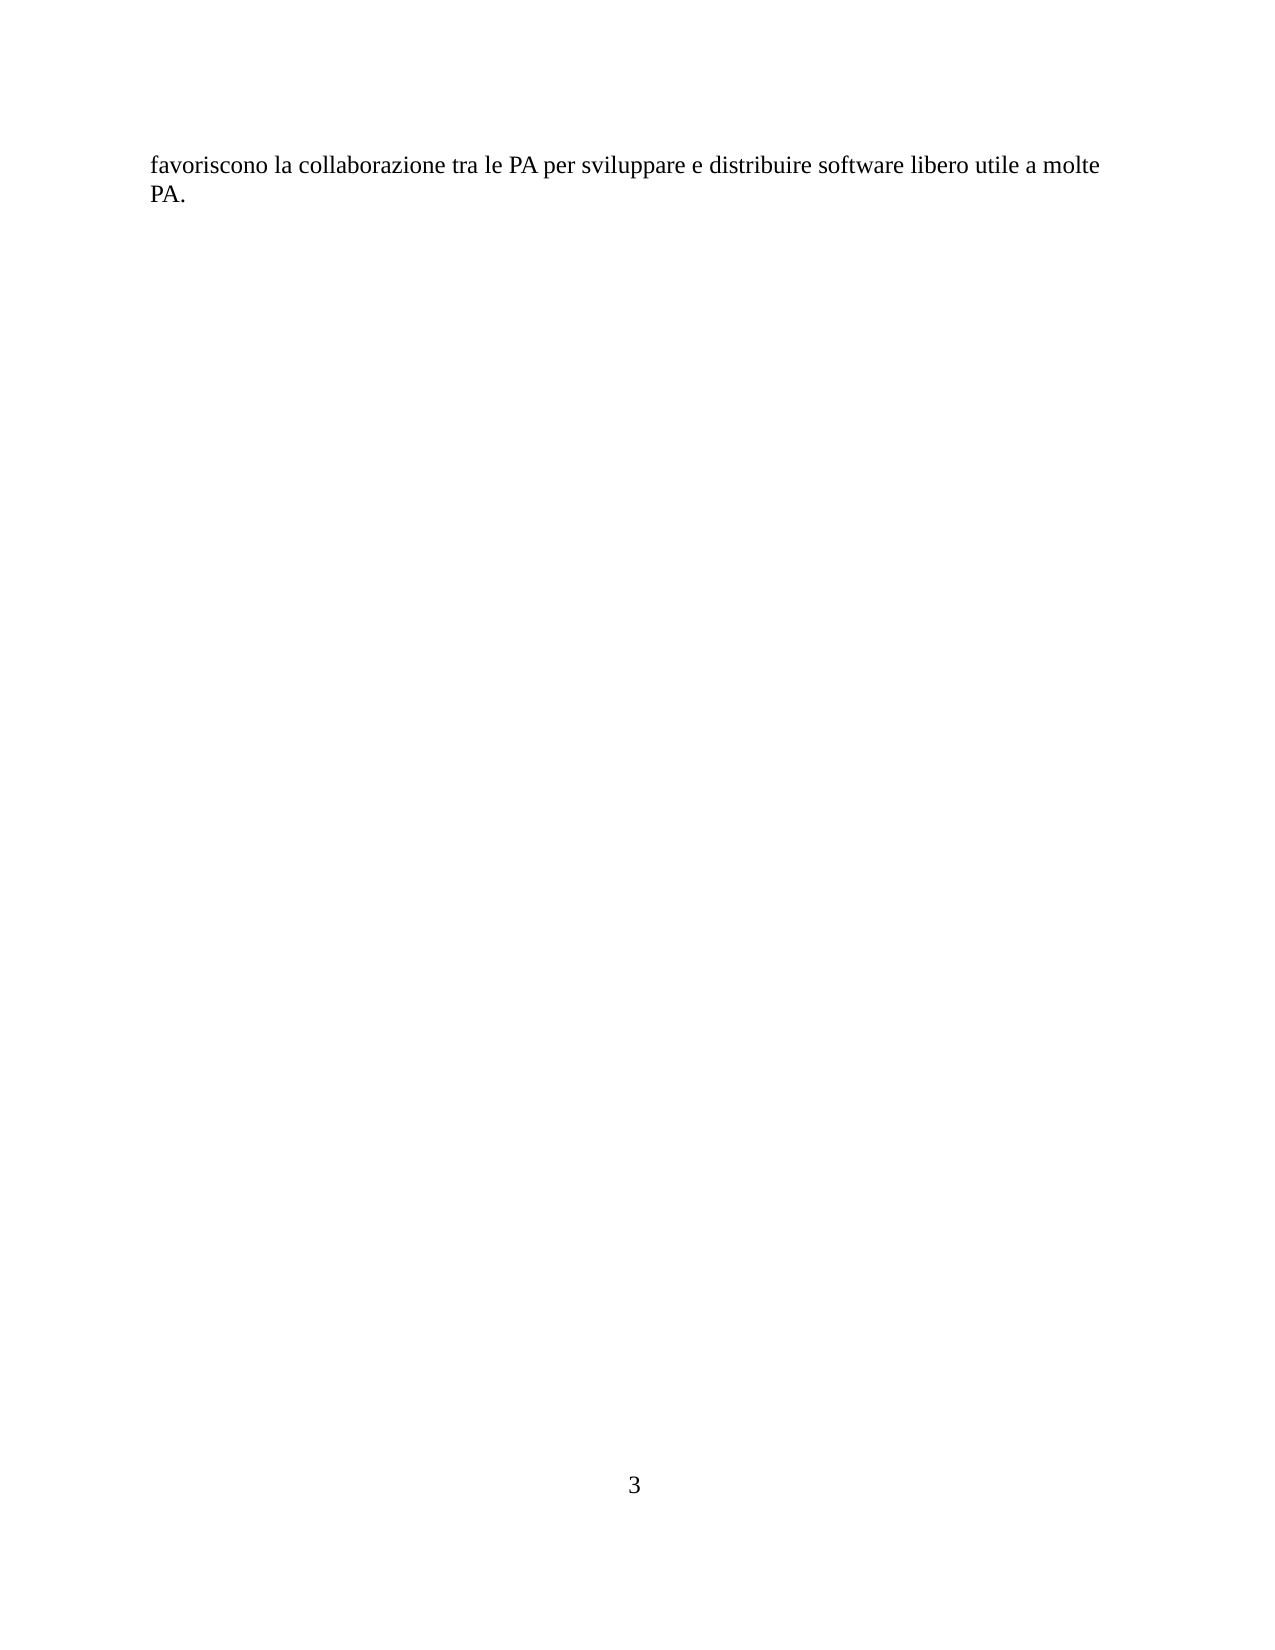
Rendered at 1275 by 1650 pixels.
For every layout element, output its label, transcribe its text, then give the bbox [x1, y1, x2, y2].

text favoriscono la collaborazione tra le PA per sviluppare e distribuire software libero utile a molte PA. [150, 150, 1125, 207]
